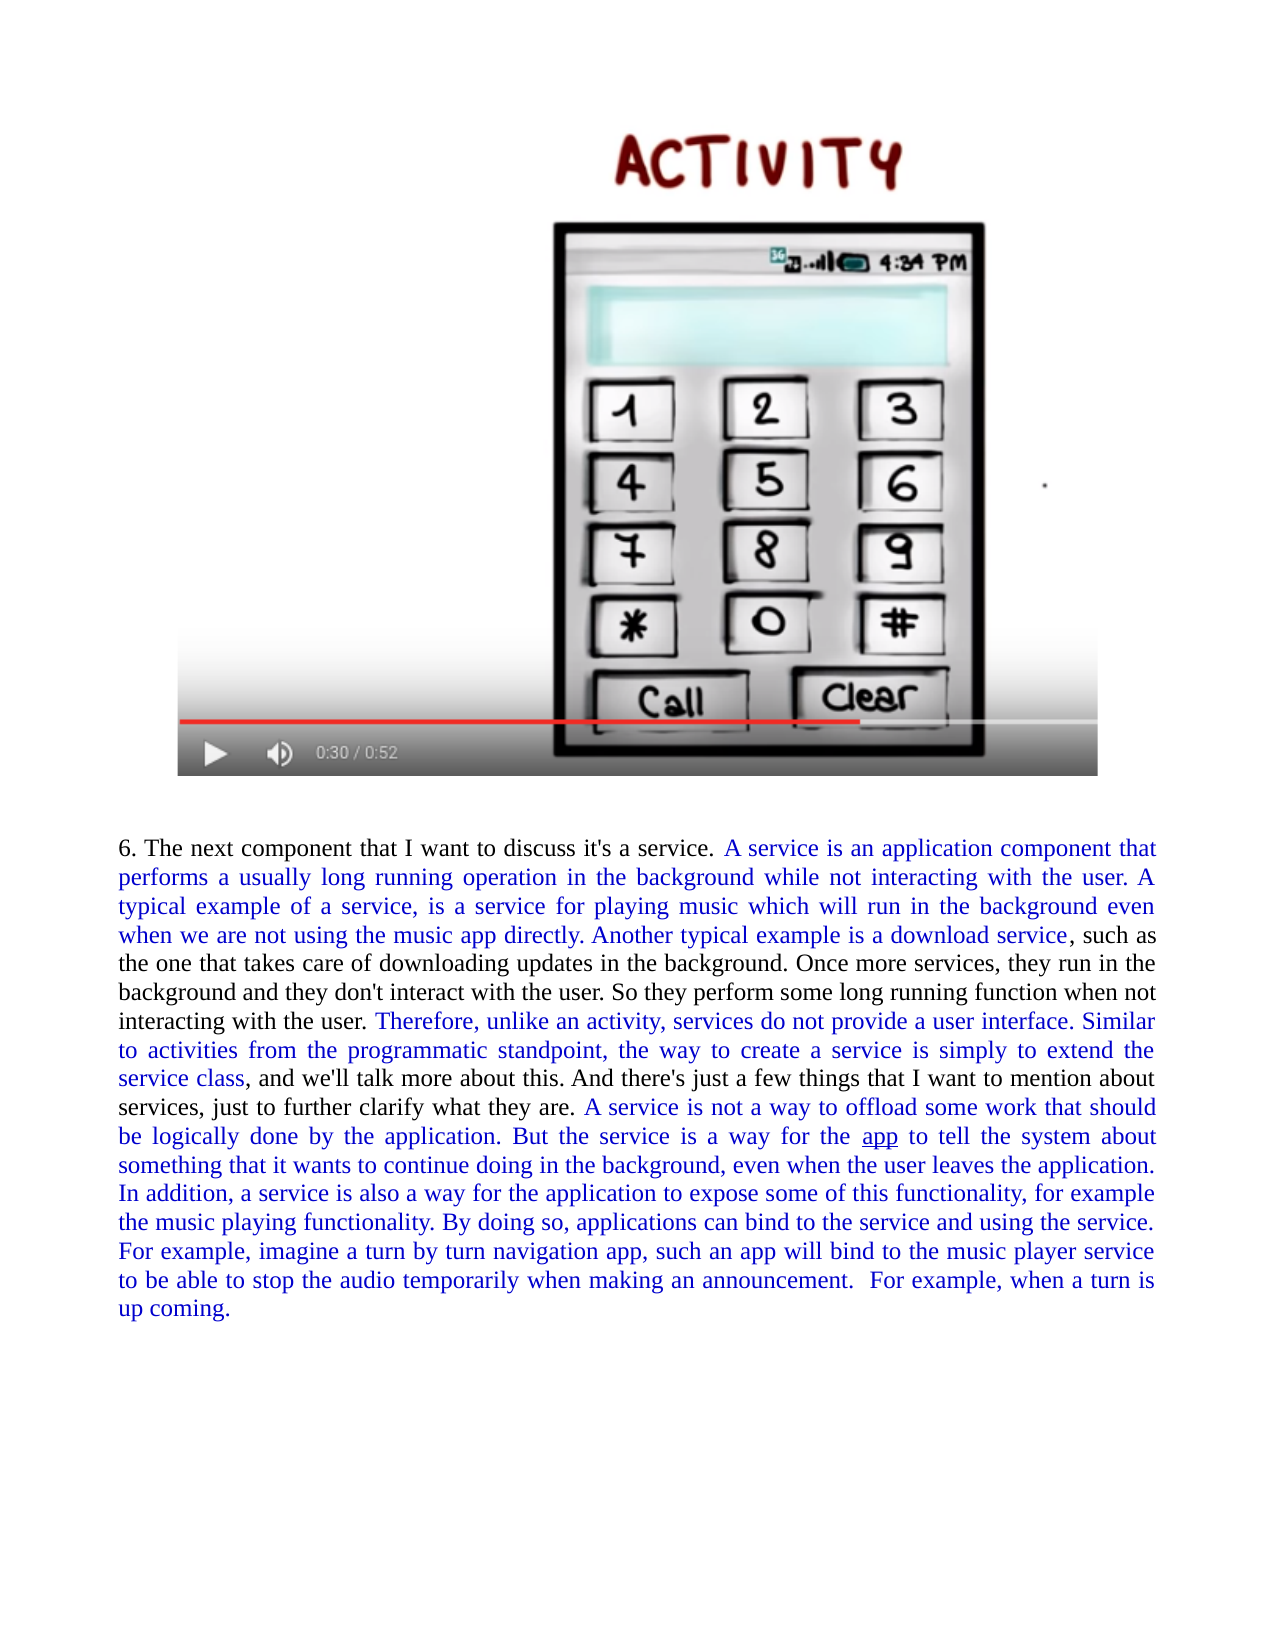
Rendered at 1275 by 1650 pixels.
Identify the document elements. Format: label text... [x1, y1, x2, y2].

picture [177, 118, 1098, 776]
text 6. The next component that I want to discuss it's a service. A service is an application component that performs a usually long running operation in the background while not interacting with the user. A typical example of a service, is a service for playing music which will run in the background even when we are not using the music app directly. Another typical example is a download service, such as the one that takes care of downloading updates in the background. Once more services, they run in the background and they don't interact with the user. So they perform some long running function when not interacting with the user. Therefore, unlike an activity, services do not provide a user interface. Similar to activities from the programmatic standpoint, the way to create a service is simply to extend the service class, and we'll talk more about this. And there's just a few things that I want to mention about services, just to further clarify what they are. A service is not a way to offload some work that should be logically done by the application. But the service is a way for the app to tell the system about something that it wants to continue doing in the background, even when the user leaves the application. In addition, a service is also a way for the application to expose some of this functionality, for example the music playing functionality. By doing so, applications can bind to the service and using the service. For example, imagine a turn by turn navigation app, such an app will bind to the music player service to be able to stop the audio temporarily when making an announcement. For example, when a turn is up coming. [118, 833, 1157, 1322]
